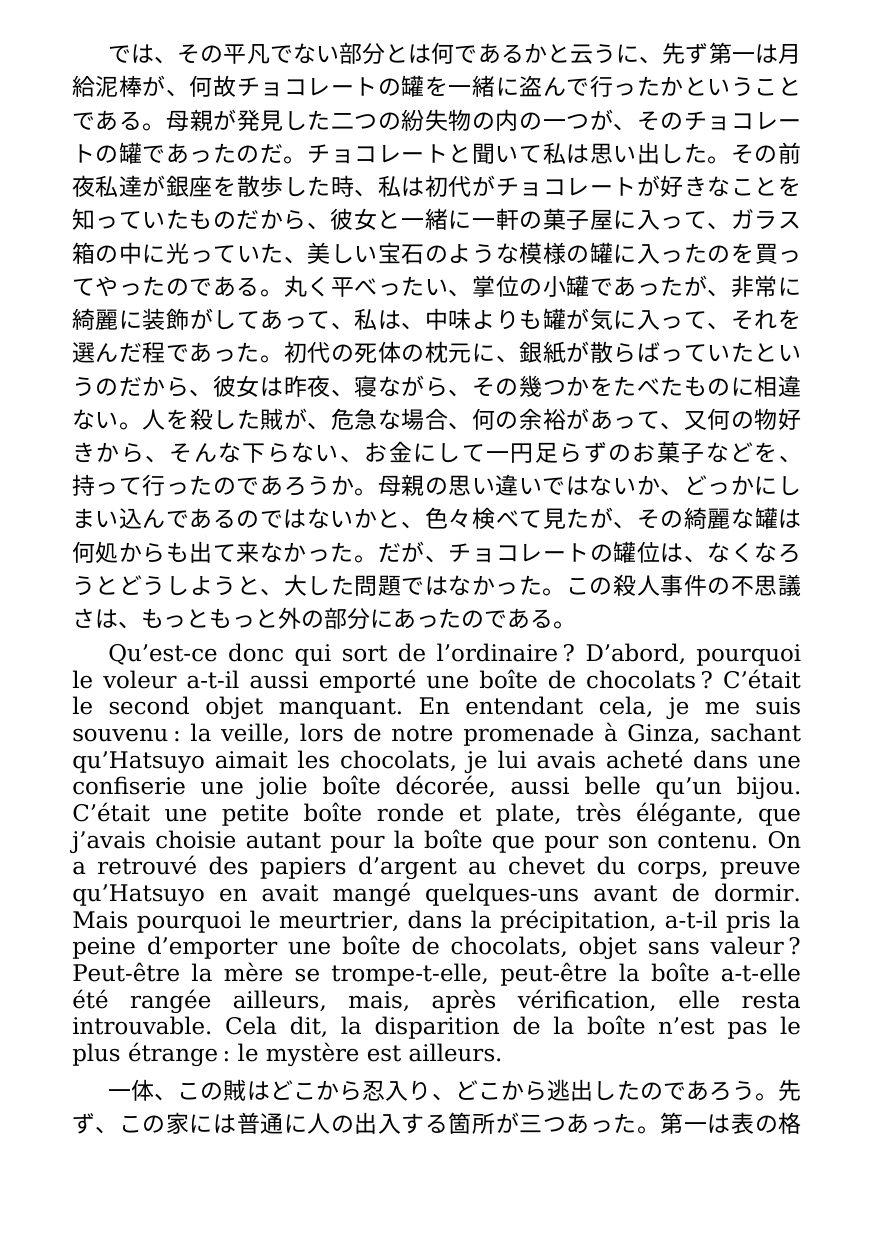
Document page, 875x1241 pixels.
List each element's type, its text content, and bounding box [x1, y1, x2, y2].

text では、その平凡でない部分とは何であるかと云うに、先ず第一は月給泥棒が、何故チョコレートの罐を一緒に盗んで行ったかということである。母親が発見した二つの紛失物の内の一つが、そのチョコレートの罐であったのだ。チョコレートと聞いて私は思い出した。その前夜私達が銀座を散歩した時、私は初代がチョコレートが好きなことを知っていたものだから、彼女と一緒に一軒の菓子屋に入って、ガラス箱の中に光っていた、美しい宝石のような模様の罐に入ったのを買ってやったのである。丸く平べったい、掌位の小罐であったが、非常に綺麗に装飾がしてあって、私は、中味よりも罐が気に入って、それを選んだ程であった。初代の死体の枕元に、銀紙が散らばっていたというのだから、彼女は昨夜、寝ながら、その幾つかをたべたものに相違ない。人を殺した賊が、危急な場合、何の余裕があって、又何の物好きから、そんな下らない、お金にして一円足らずのお菓子などを、持って行ったのであろうか。母親の思い違いではないか、どっかにしまい込んであるのではないかと、色々検べて見たが、その綺麗な罐は何処からも出て来なかった。だが、チョコレートの罐位は、なくなろうとどうしようと、大した問題ではなかった。この殺人事件の不思議さは、もっともっと外の部分にあったのである。 [72, 36, 802, 634]
text 一体、この賊はどこから忍入り、どこから逃出したのであろう。先ず、この家には普通に人の出入する箇所が三つあった。第一は表の格 [72, 1073, 802, 1139]
text Qu’est-ce donc qui sort de l’ordinaire ? D’abord, pourquoi le voleur a-t-il aussi emporté une boîte de chocolats ? C’était le second objet manquant. En entendant cela, je me suis souvenu : la veille, lors de notre promenade à Ginza, sachant qu’Hatsuyo aimait les chocolats, je lui avais acheté dans une confiserie une jolie boîte décorée, aussi belle qu’un bijou. C’était une petite boîte ronde et plate, très élégante, que j’avais choisie autant pour la boîte que pour son contenu. On a retrouvé des papiers d’argent au chevet du corps, preuve qu’Hatsuyo en avait mangé quelques-uns avant de dormir. Mais pourquoi le meurtrier, dans la précipitation, a-t-il pris la peine d’emporter une boîte de chocolats, objet sans valeur ? Peut-être la mère se trompe-t-elle, peut-être la boîte a-t-elle été rangée ailleurs, mais, après vérification, elle resta introuvable. Cela dit, la disparition de la boîte n’est pas le plus étrange : le mystère est ailleurs. [72, 640, 802, 1067]
